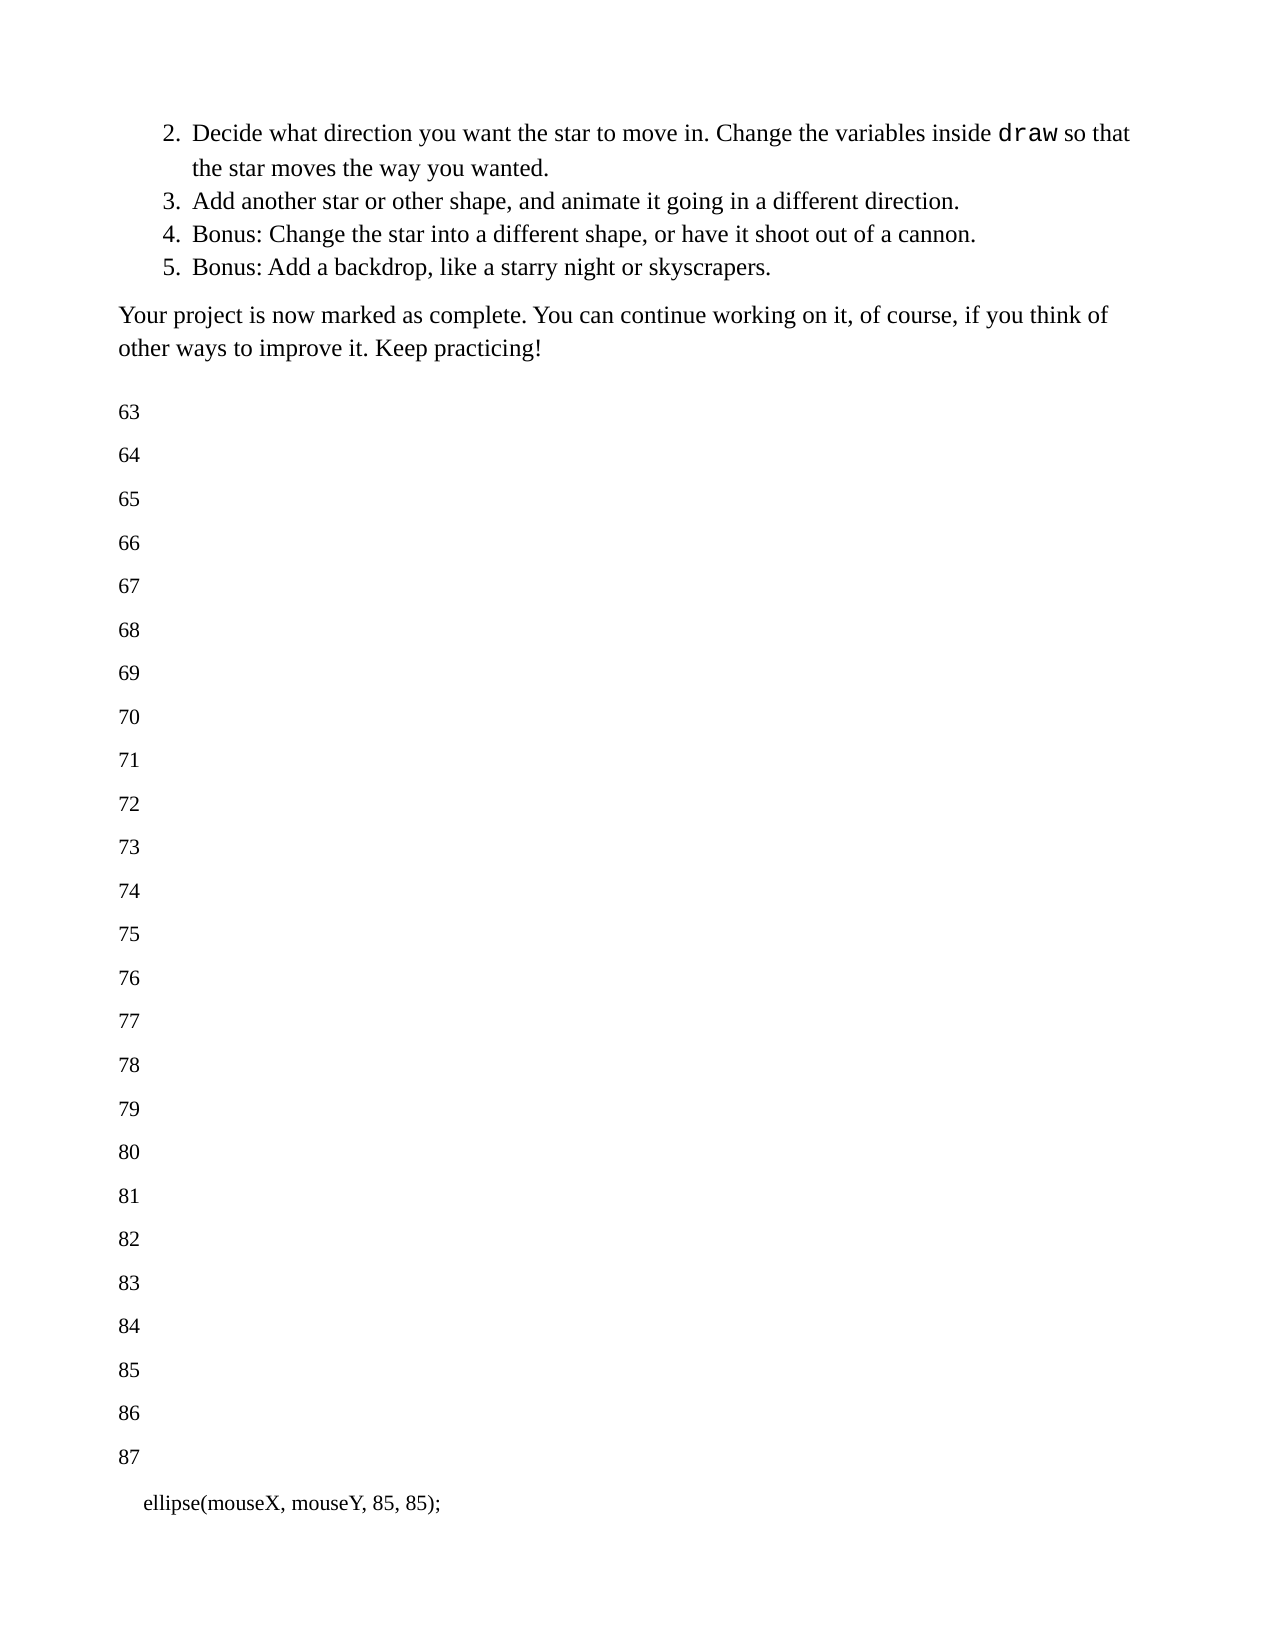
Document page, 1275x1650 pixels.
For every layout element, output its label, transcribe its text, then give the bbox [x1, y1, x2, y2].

text 77 [118, 1008, 1157, 1034]
text 83 [118, 1270, 1157, 1295]
text 86 [118, 1400, 1157, 1426]
text 85 [118, 1357, 1157, 1382]
text 76 [118, 965, 1157, 990]
text 65 [118, 486, 1157, 511]
text 72 [118, 791, 1157, 816]
text 81 [118, 1183, 1157, 1208]
text 82 [118, 1226, 1157, 1251]
list Add another star or other shape, and animate it going in a different direction. [162, 186, 1157, 215]
list Decide what direction you want the star to move in. Change the variables inside draw so that the star moves the way you wanted. [162, 118, 1157, 182]
list Bonus: Add a backdrop, like a starry night or skyscrapers. [162, 252, 1157, 281]
text 80 [118, 1139, 1157, 1164]
text ellipse(mouseX, mouseY, 85, 85); [118, 1487, 1157, 1516]
text Your project is now marked as complete. You can continue working on it, of course, if you think of other ways to improve it. Keep practicing! [118, 300, 1157, 362]
text 64 [118, 442, 1157, 468]
text 68 [118, 617, 1157, 642]
text 79 [118, 1096, 1157, 1121]
text 63 [118, 399, 1157, 424]
text 73 [118, 834, 1157, 859]
text 70 [118, 704, 1157, 729]
text 71 [118, 747, 1157, 772]
text 78 [118, 1052, 1157, 1077]
text 74 [118, 878, 1157, 903]
text 66 [118, 529, 1157, 555]
text 75 [118, 921, 1157, 947]
text 67 [118, 573, 1157, 598]
text 69 [118, 660, 1157, 685]
list Bonus: Change the star into a different shape, or have it shoot out of a cannon. [162, 219, 1157, 248]
text 84 [118, 1313, 1157, 1338]
text 87 [118, 1444, 1157, 1469]
